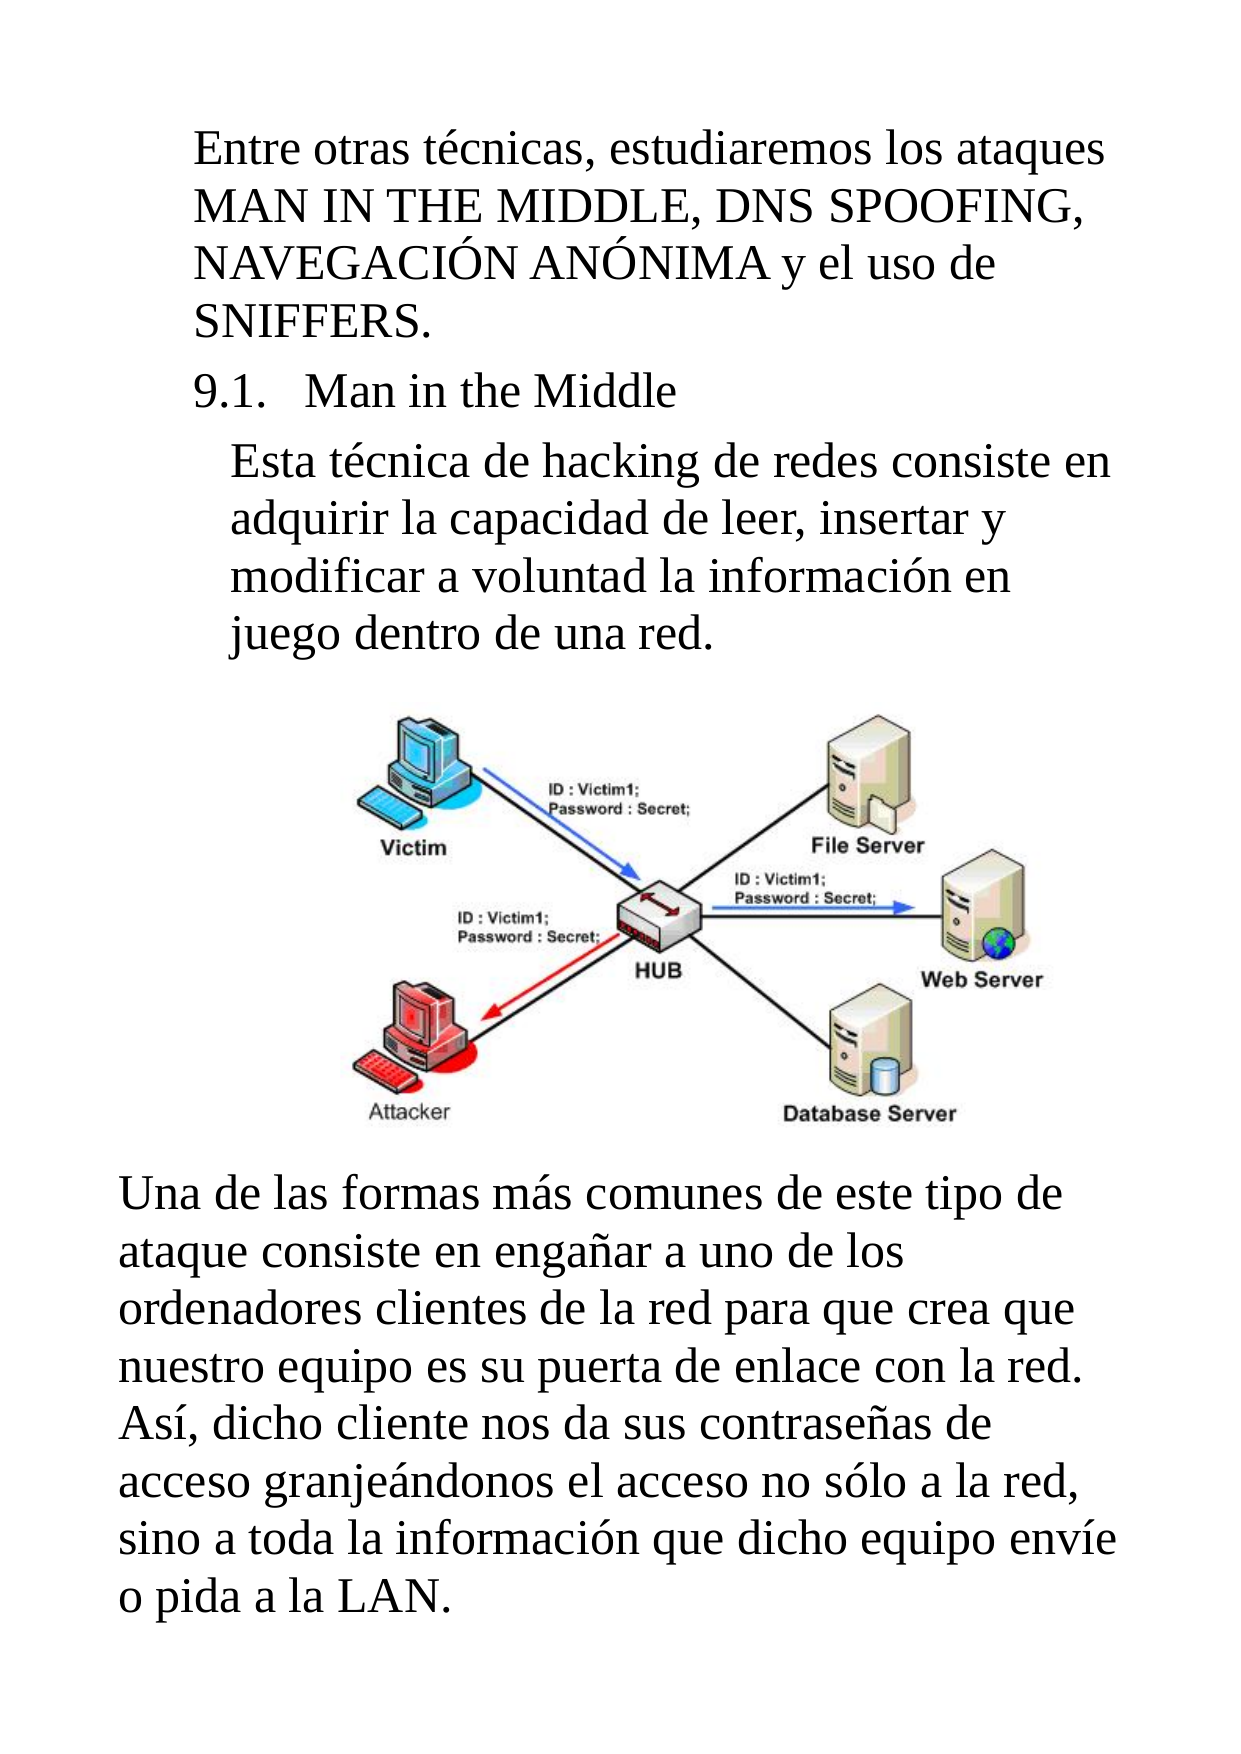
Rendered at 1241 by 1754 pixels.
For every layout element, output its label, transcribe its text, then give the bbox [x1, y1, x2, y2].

text Una de las formas más comunes de este tipo de ataque consiste en engañar a uno de los ordenadores clientes de la red para que crea que nuestro equipo es su puerta de enlace con la red. Así, dicho cliente nos da sus contraseñas de acceso granjeándonos el acceso no sólo a la red, sino a toda la información que dicho equipo envíe o pida a la LAN. [118, 1163, 1122, 1623]
picture [340, 702, 1066, 1153]
list Man in the Middle [193, 361, 1122, 418]
list Entre otras técnicas, estudiaremos los ataques MAN IN THE MIDDLE, DNS SPOOFING, NAVEGACIÓN ANÓNIMA y el uso de SNIFFERS. [156, 118, 1122, 348]
list Esta técnica de hacking de redes consiste en adquirir la capacidad de leer, insertar y modificar a voluntad la información en juego dentro de una red. [193, 431, 1122, 661]
